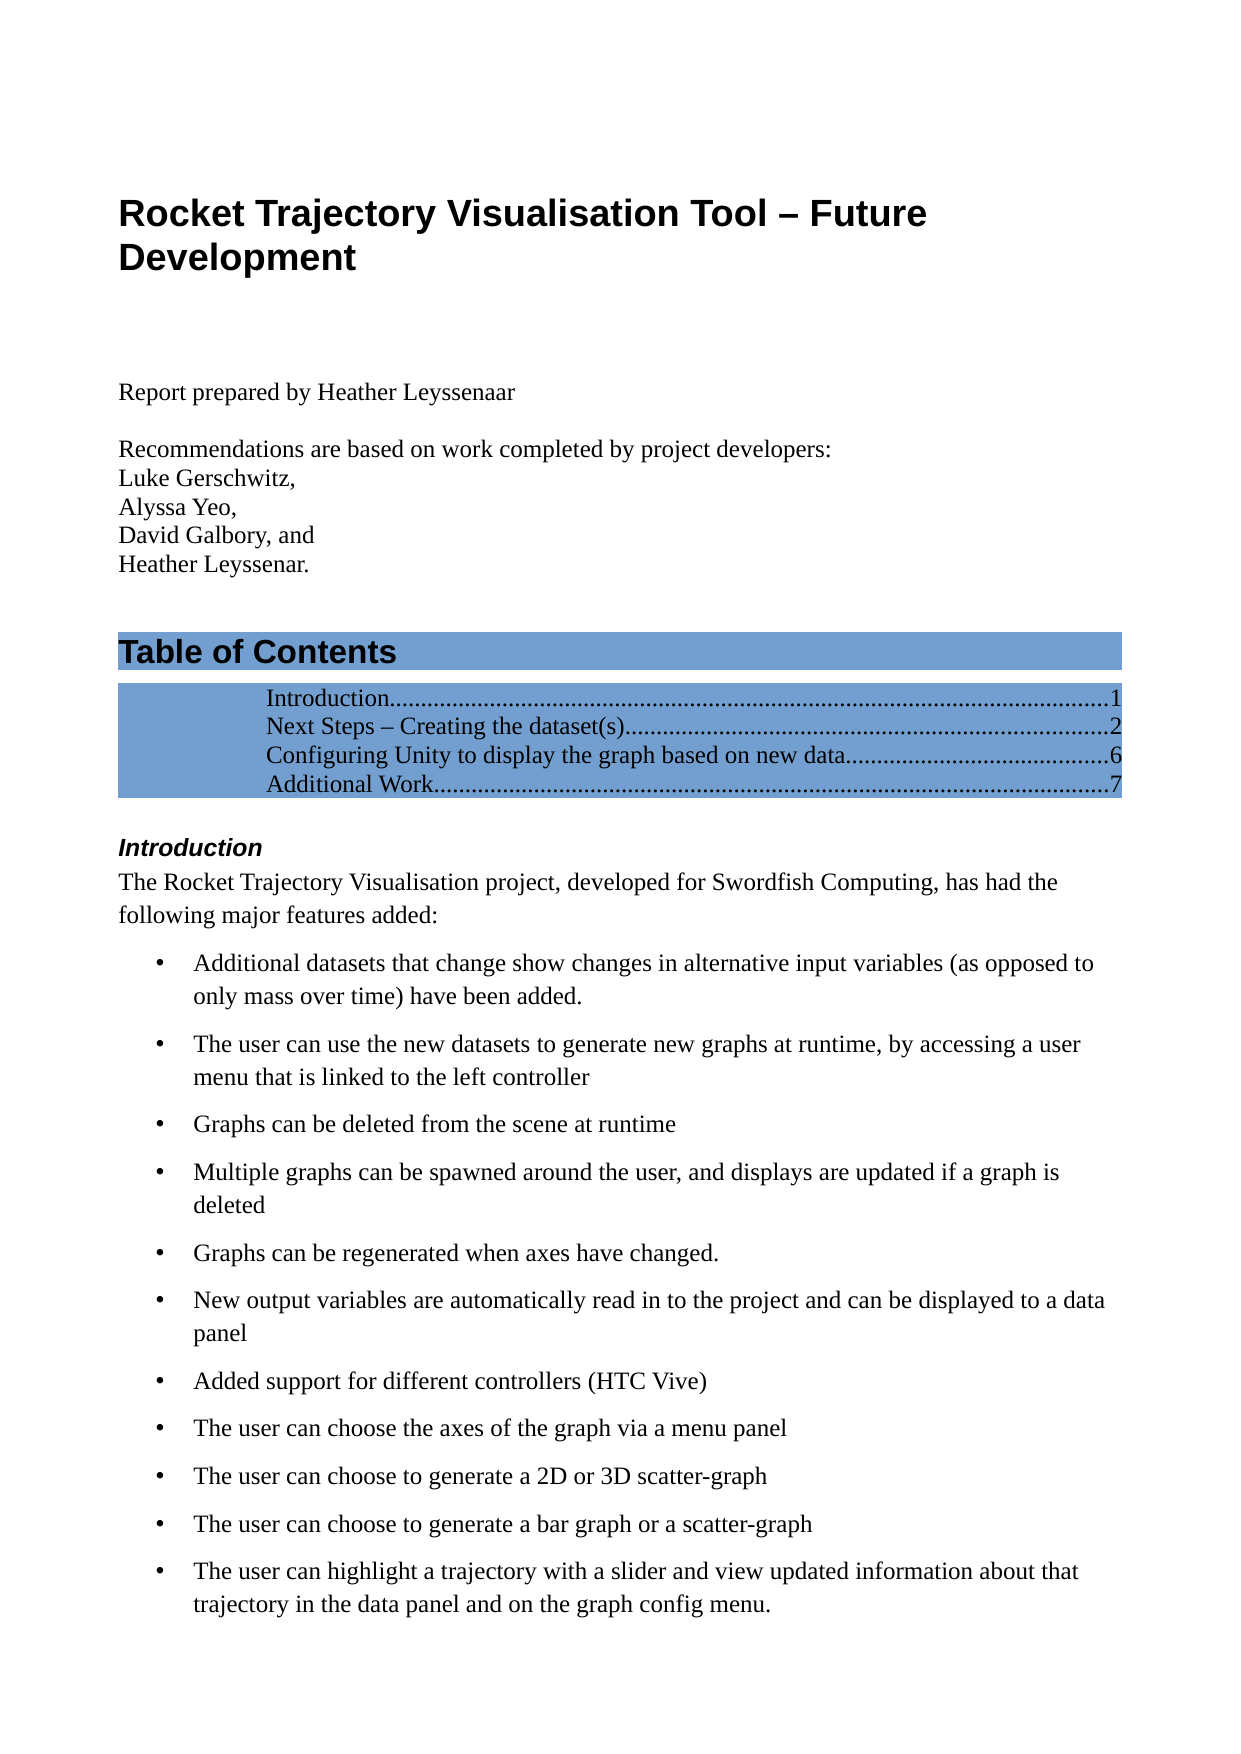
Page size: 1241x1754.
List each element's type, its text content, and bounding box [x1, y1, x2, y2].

subtitle Introduction [118, 833, 1122, 861]
text Recommendations are based on work completed by project developers: [118, 434, 1122, 463]
list The user can choose to generate a 2D or 3D scatter-graph [156, 1461, 1122, 1490]
list The user can highlight a trajectory with a slider and view updated information about that trajectory in the data panel and on the graph config menu. [156, 1556, 1122, 1618]
list Additional datasets that change show changes in alternative input variables (as opposed to only mass over time) have been added. [156, 948, 1122, 1010]
list Graphs can be deleted from the scene at runtime [156, 1109, 1122, 1138]
text Introduction 1 [266, 683, 1122, 711]
list Added support for different controllers (HTC Vive) [156, 1366, 1122, 1394]
subtitle Rocket Trajectory Visualisation Tool – Future Development [118, 191, 1122, 278]
text The Rocket Trajectory Visualisation project, developed for Swordfish Computing, has had the following major features added: [118, 867, 1122, 929]
text Heather Leyssenar. [118, 549, 1122, 578]
list New output variables are automatically read in to the project and can be displayed to a data panel [156, 1285, 1122, 1347]
text David Galbory, and [118, 521, 1122, 549]
text Next Steps – Creating the dataset(s) 2 [266, 711, 1122, 740]
list The user can choose the axes of the graph via a menu panel [156, 1413, 1122, 1442]
list The user can use the new datasets to generate new graphs at runtime, by accessing a user menu that is linked to the left controller [156, 1029, 1122, 1091]
text Luke Gerschwitz, [118, 463, 1122, 492]
subtitle Table of Contents [118, 632, 1122, 670]
list The user can choose to generate a bar graph or a scatter-graph [156, 1509, 1122, 1537]
text Configuring Unity to display the graph based on new data 6 [266, 740, 1122, 769]
text Report prepared by Heather Leyssenaar [118, 377, 1122, 406]
list Multiple graphs can be spawned around the user, and displays are updated if a graph is deleted [156, 1157, 1122, 1219]
text Additional Work 7 [266, 769, 1122, 798]
list Graphs can be regenerated when axes have changed. [156, 1238, 1122, 1266]
text Alyssa Yeo, [118, 492, 1122, 521]
